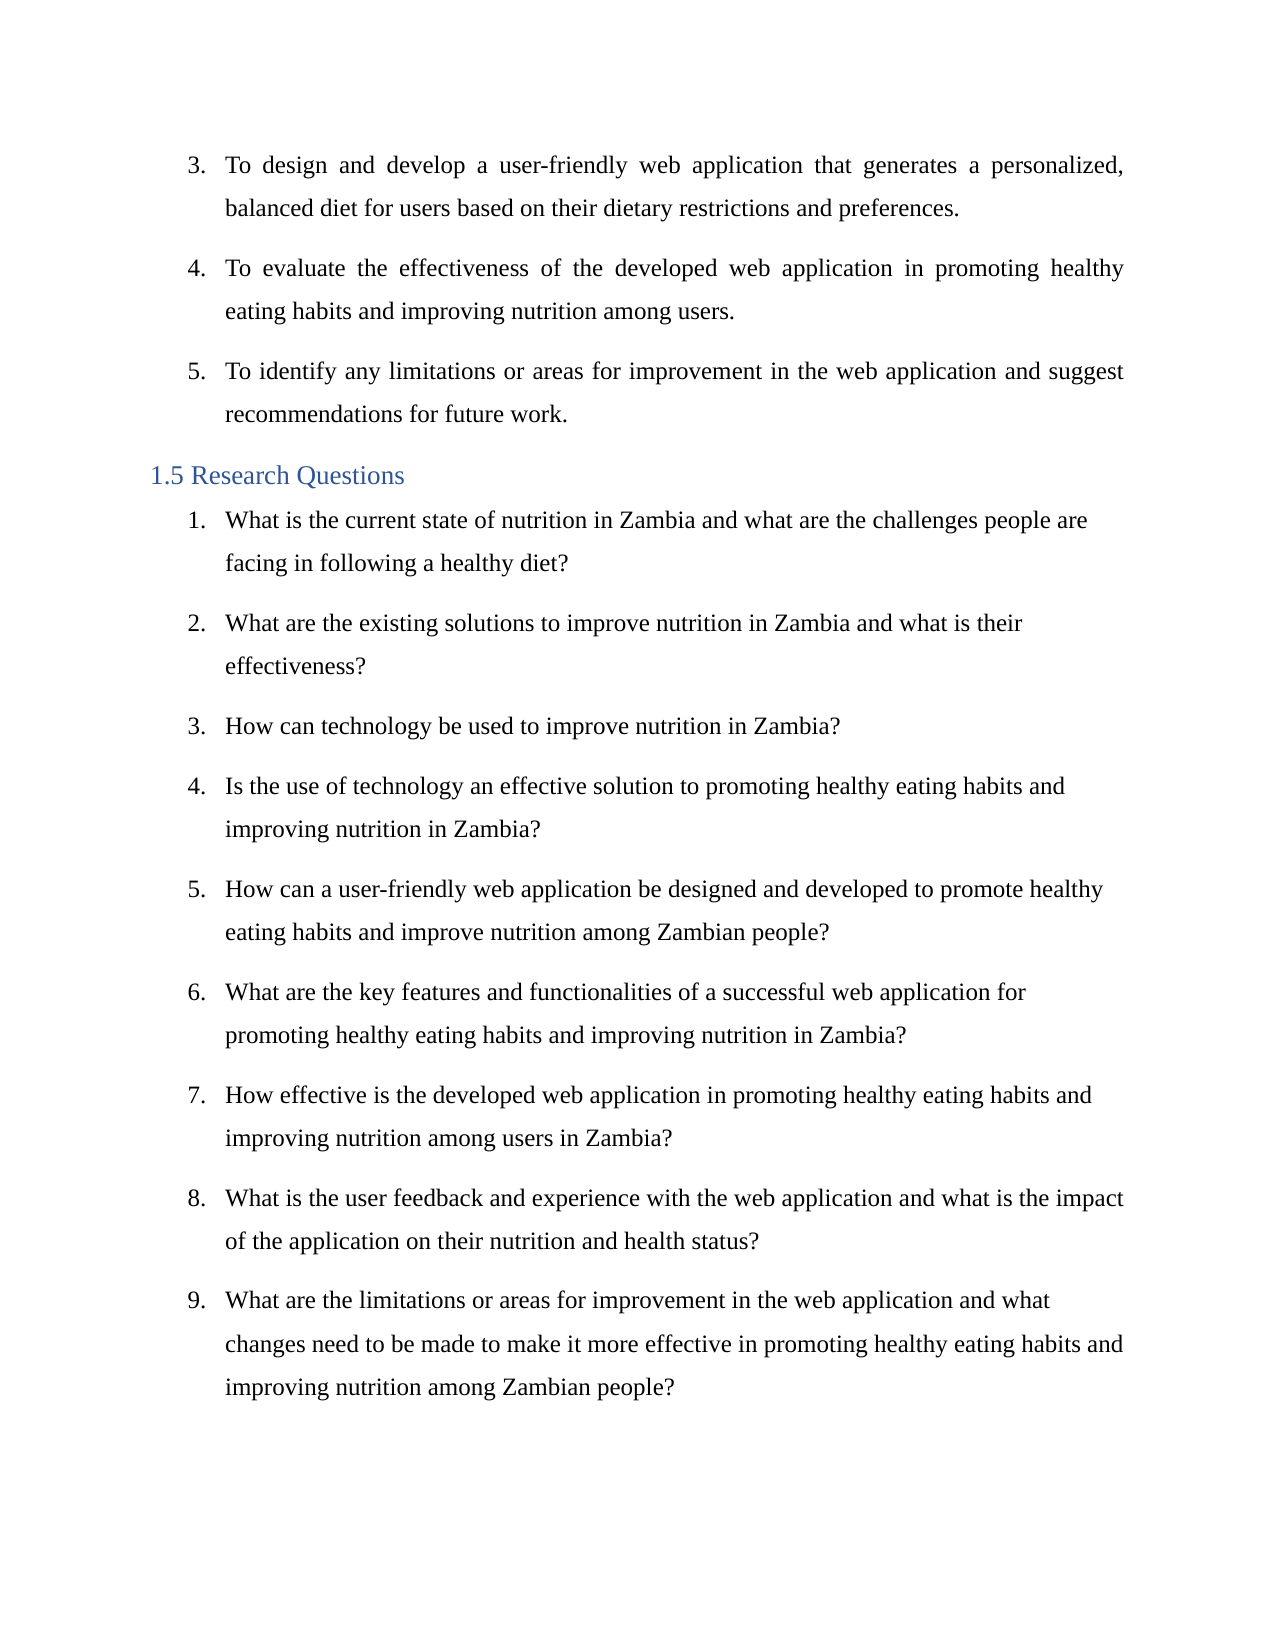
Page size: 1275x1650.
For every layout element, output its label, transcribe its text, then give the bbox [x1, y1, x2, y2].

list What is the user feedback and experience with the web application and what is the impact of the application on their nutrition and health status? [187, 1183, 1125, 1254]
list To design and develop a user-friendly web application that generates a personalized, balanced diet for users based on their dietary restrictions and preferences. [187, 150, 1125, 222]
list What are the limitations or areas for improvement in the web application and what changes need to be made to make it more effective in promoting healthy eating habits and improving nutrition among Zambian people? [187, 1286, 1125, 1401]
list How effective is the developed web application in promoting healthy eating habits and improving nutrition among users in Zambia? [187, 1080, 1125, 1152]
list How can a user-friendly web application be designed and developed to promote healthy eating habits and improve nutrition among Zambian people? [187, 874, 1125, 946]
list What are the existing solutions to improve nutrition in Zambia and what is their effectiveness? [187, 608, 1125, 680]
subtitle 1.5 Research Questions [150, 459, 1125, 490]
list To evaluate the effectiveness of the developed web application in promoting healthy eating habits and improving nutrition among users. [187, 253, 1125, 325]
list What are the key features and functionalities of a successful web application for promoting healthy eating habits and improving nutrition in Zambia? [187, 977, 1125, 1049]
list To identify any limitations or areas for improvement in the web application and suggest recommendations for future work. [187, 356, 1125, 428]
list What is the current state of nutrition in Zambia and what are the challenges people are facing in following a healthy diet? [187, 505, 1125, 577]
list Is the use of technology an effective solution to promoting healthy eating habits and improving nutrition in Zambia? [187, 771, 1125, 843]
list How can technology be used to improve nutrition in Zambia? [187, 711, 1125, 740]
